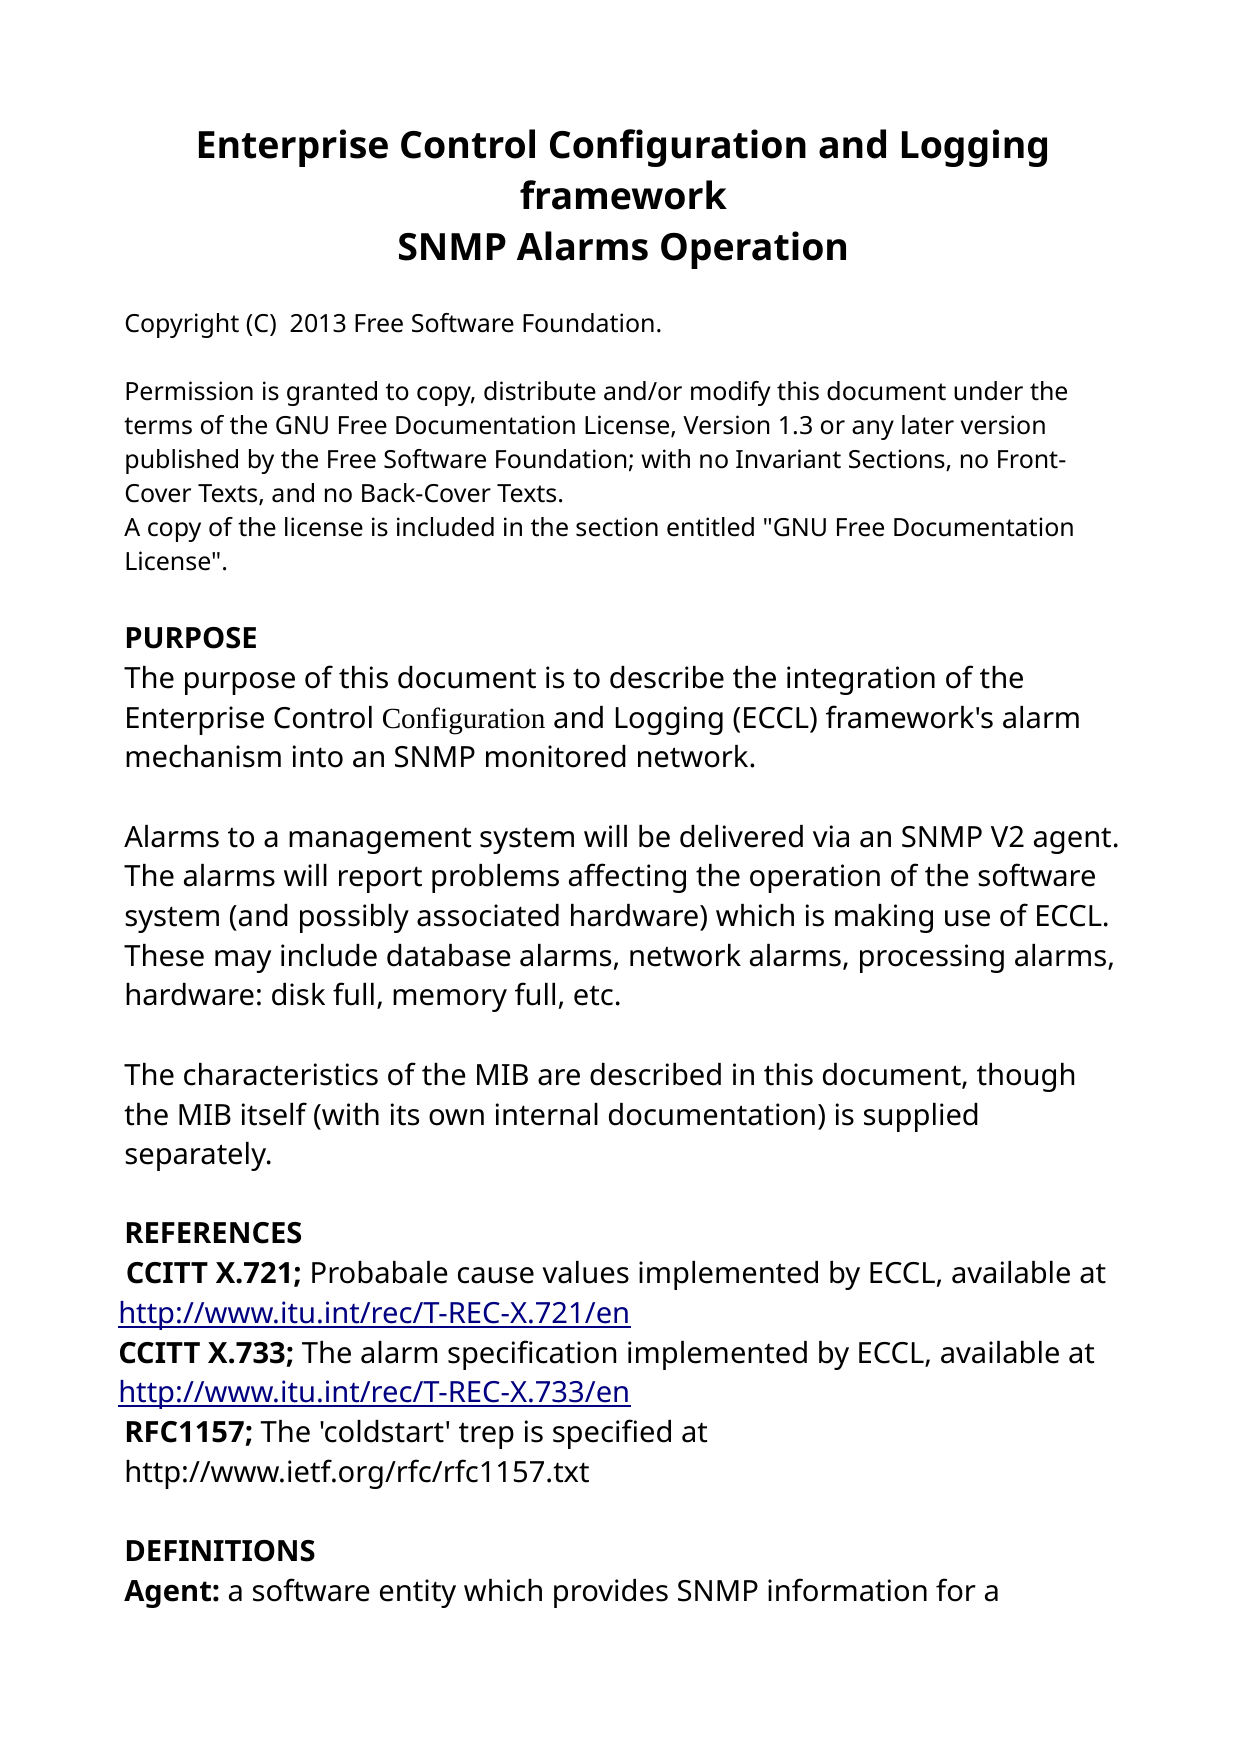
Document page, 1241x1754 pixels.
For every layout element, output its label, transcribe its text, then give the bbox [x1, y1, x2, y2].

text The purpose of this document is to describe the integration of the Enterprise Control Configuration and Logging (ECCL) framework's alarm mechanism into an SNMP monitored network. [124, 657, 1122, 776]
text A copy of the license is included in the section entitled "GNU Free Documentation License". [124, 510, 1122, 578]
text Agent: a software entity which provides SNMP information for a [124, 1570, 1122, 1610]
text SNMP Alarms Operation [124, 220, 1122, 271]
text CCITT X.721; Probabale cause values implemented by ECCL, available at http://www.itu.int/rec/T-REC-X.721/en [118, 1252, 1122, 1332]
text DEFINITIONS [124, 1530, 1122, 1570]
text PURPOSE [124, 617, 1122, 657]
text Copyright (C) 2013 Free Software Foundation. [124, 305, 1122, 339]
text RFC1157; The 'coldstart' trep is specified at http://www.ietf.org/rfc/rfc1157.txt [124, 1411, 1122, 1491]
text The characteristics of the MIB are described in this document, though the MIB itself (with its own internal documentation) is supplied separately. [124, 1054, 1122, 1173]
text Enterprise Control Configuration and Logging framework [124, 118, 1122, 220]
text Alarms to a management system will be delivered via an SNMP V2 agent. The alarms will report problems affecting the operation of the software system (and possibly associated hardware) which is making use of ECCL. These may include database alarms, network alarms, processing alarms, hardware: disk full, memory full, etc. [124, 816, 1122, 1014]
text REFERENCES [124, 1213, 1122, 1252]
text Permission is granted to copy, distribute and/or modify this document under the terms of the GNU Free Documentation License, Version 1.3 or any later version published by the Free Software Foundation; with no Invariant Sections, no Front-Cover Texts, and no Back-Cover Texts. [124, 373, 1122, 510]
text CCITT X.733; The alarm specification implemented by ECCL, available at http://www.itu.int/rec/T-REC-X.733/en [118, 1332, 1122, 1411]
